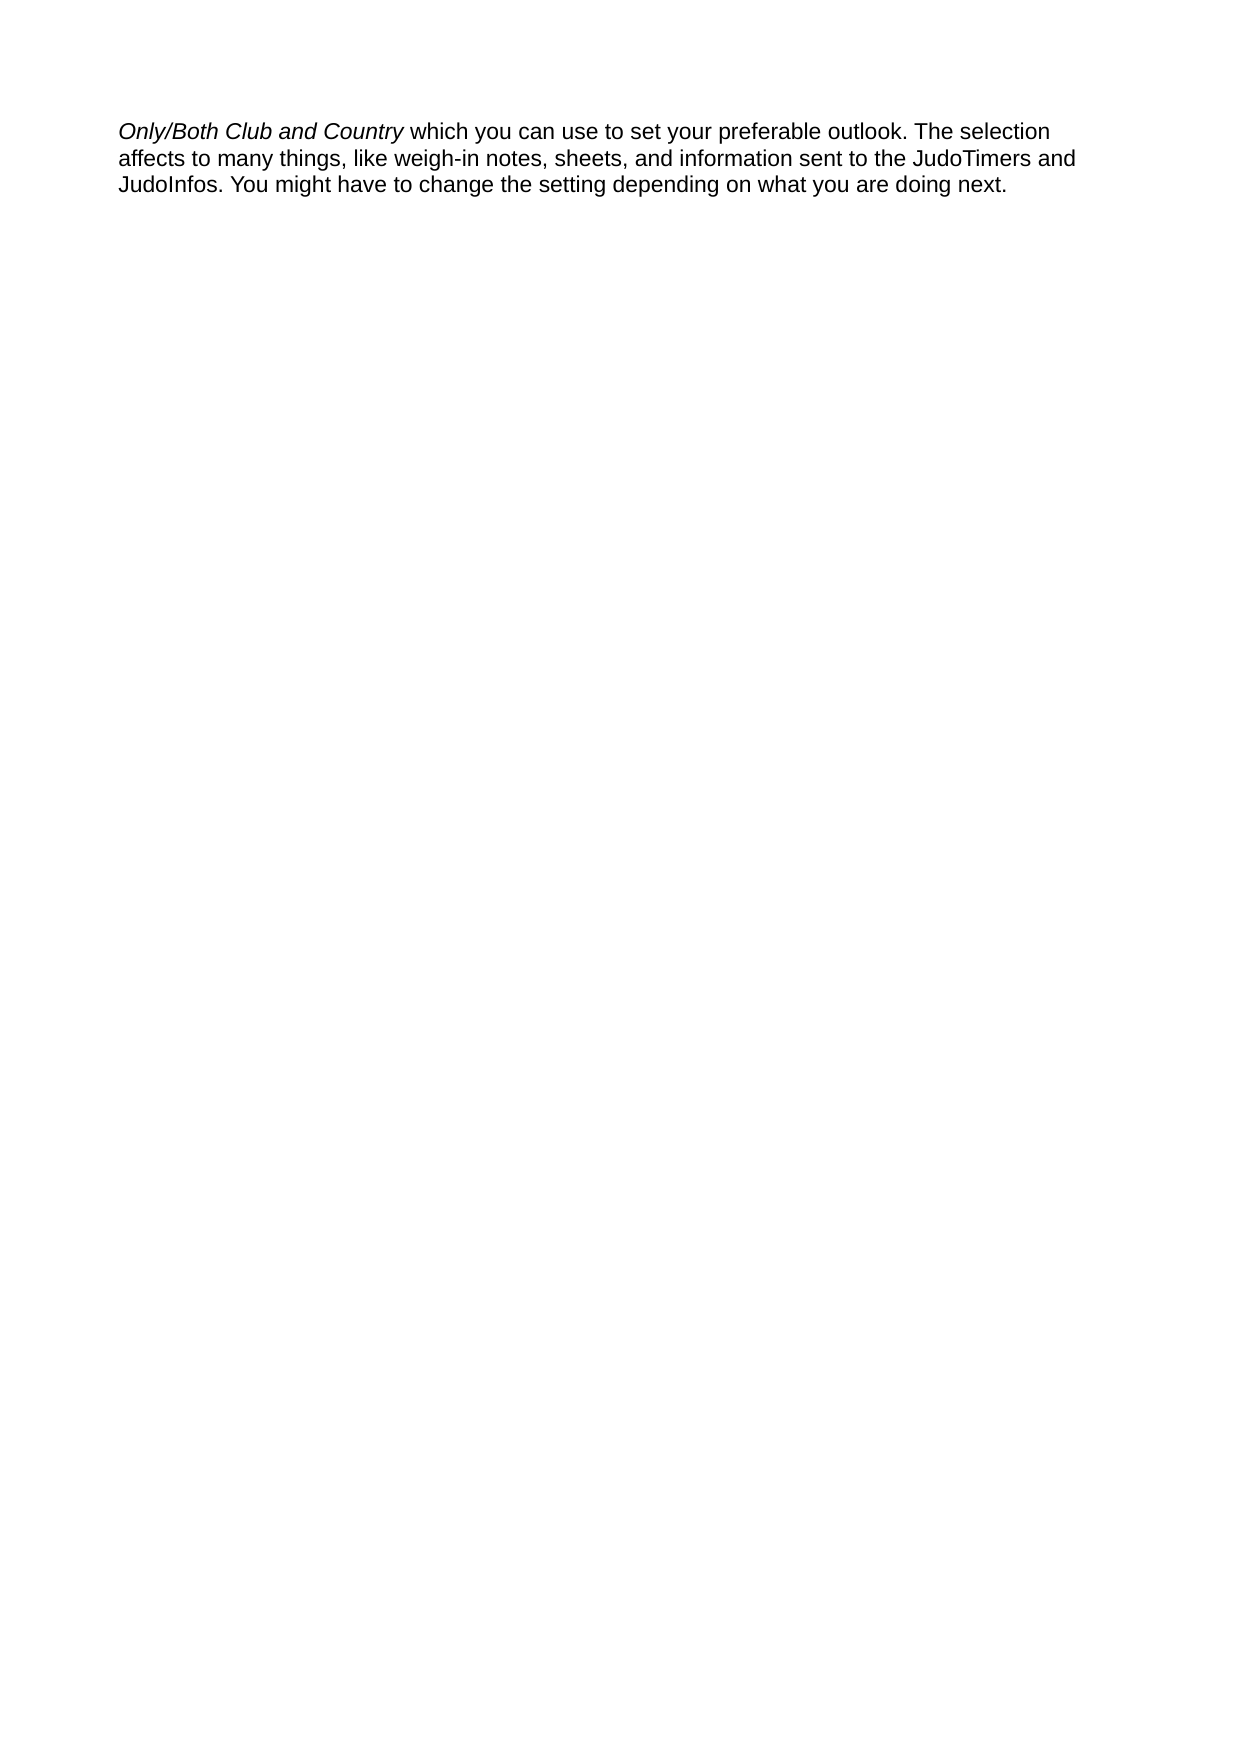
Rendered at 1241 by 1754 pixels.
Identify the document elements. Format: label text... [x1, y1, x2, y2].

text Only/Both Club and Country which you can use to set your preferable outlook. The selection affects to many things, like weigh-in notes, sheets, and information sent to the JudoTimers and JudoInfos. You might have to change the setting depending on what you are doing next. [118, 118, 1122, 197]
